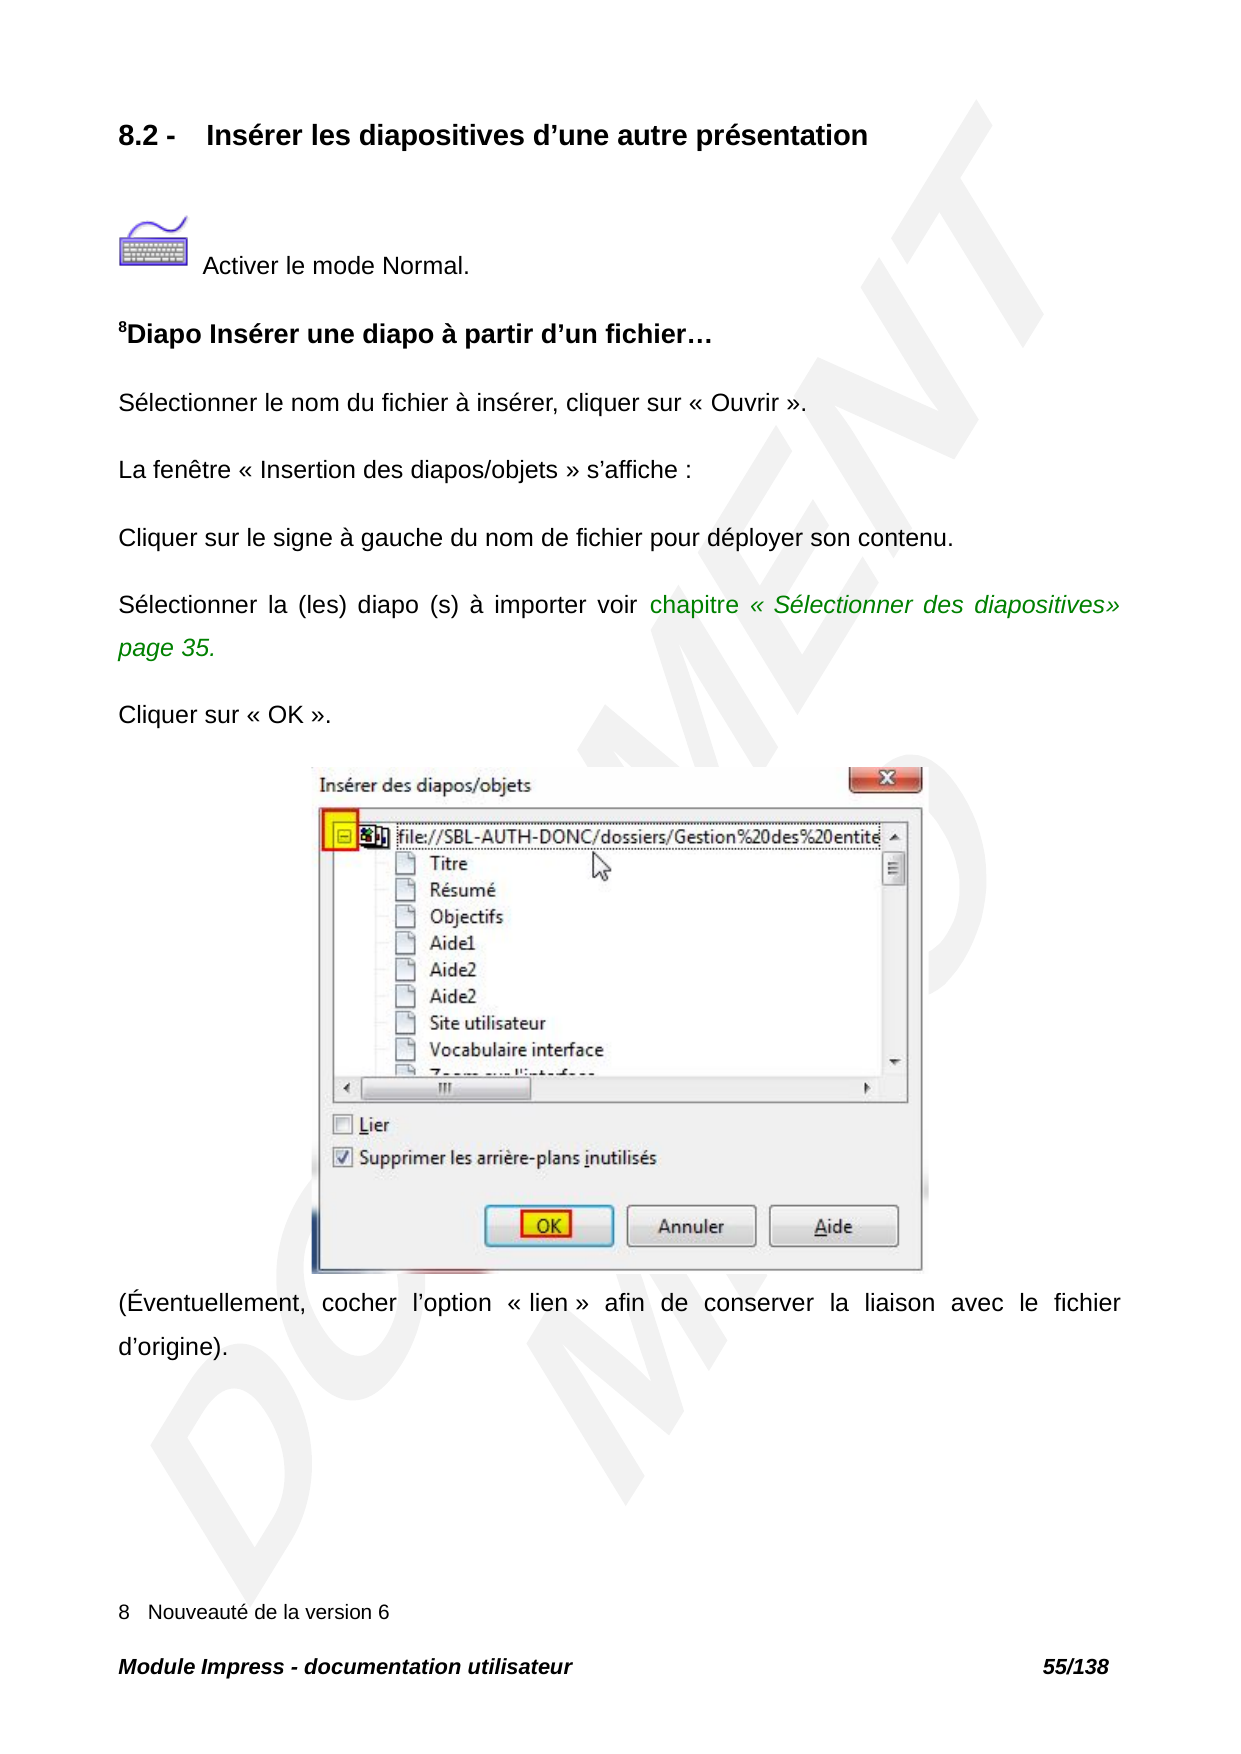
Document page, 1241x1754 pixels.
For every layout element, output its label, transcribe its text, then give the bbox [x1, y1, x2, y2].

subtitle Insérer les diapositives d’une autre présentation [118, 118, 1122, 152]
picture [311, 767, 929, 1274]
text Sélectionner le nom du fichier à insérer, cliquer sur « Ouvrir ». [118, 388, 1122, 417]
text Nouveauté de la version 6 [118, 1600, 1122, 1624]
text (Éventuellement, cocher l’option « lien » afin de conserver la liaison avec le fichier d’origine). [118, 767, 1122, 1361]
text La fenêtre « Insertion des diapos/objets » s’affiche : [118, 455, 1122, 484]
text Cliquer sur « OK ». [118, 700, 1122, 729]
text Activer le mode Normal. [191, 251, 1122, 280]
text Cliquer sur le signe à gauche du nom de fichier pour déployer son contenu. [118, 522, 1122, 551]
picture [115, 205, 191, 280]
text Sélectionner la (les) diapo (s) à importer voir chapitre « Sélectionner des diapositives» page 35. [118, 589, 1122, 662]
text Diapo Insérer une diapo à partir d’un fichier… [118, 318, 1122, 349]
